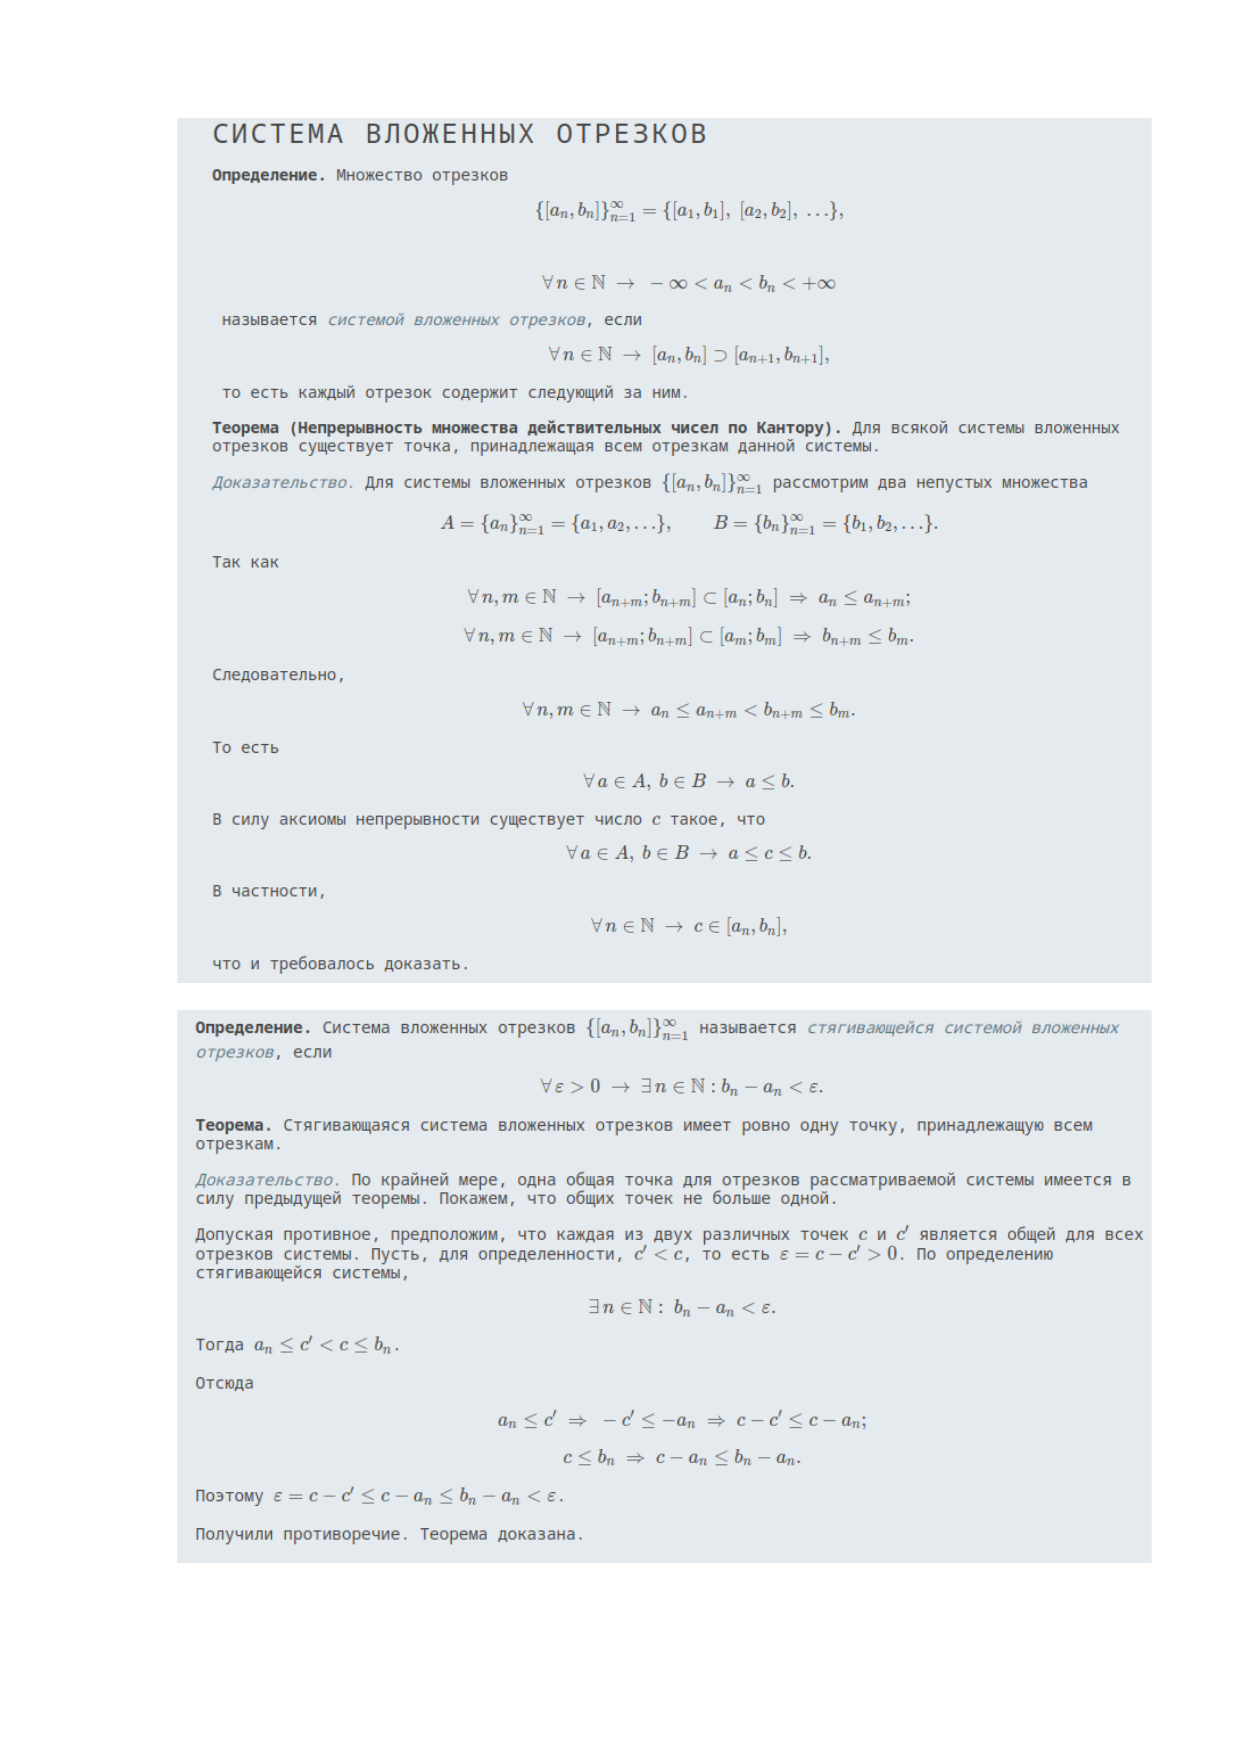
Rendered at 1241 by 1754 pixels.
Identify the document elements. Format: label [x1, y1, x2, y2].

picture [177, 118, 1152, 983]
picture [177, 1010, 1152, 1563]
